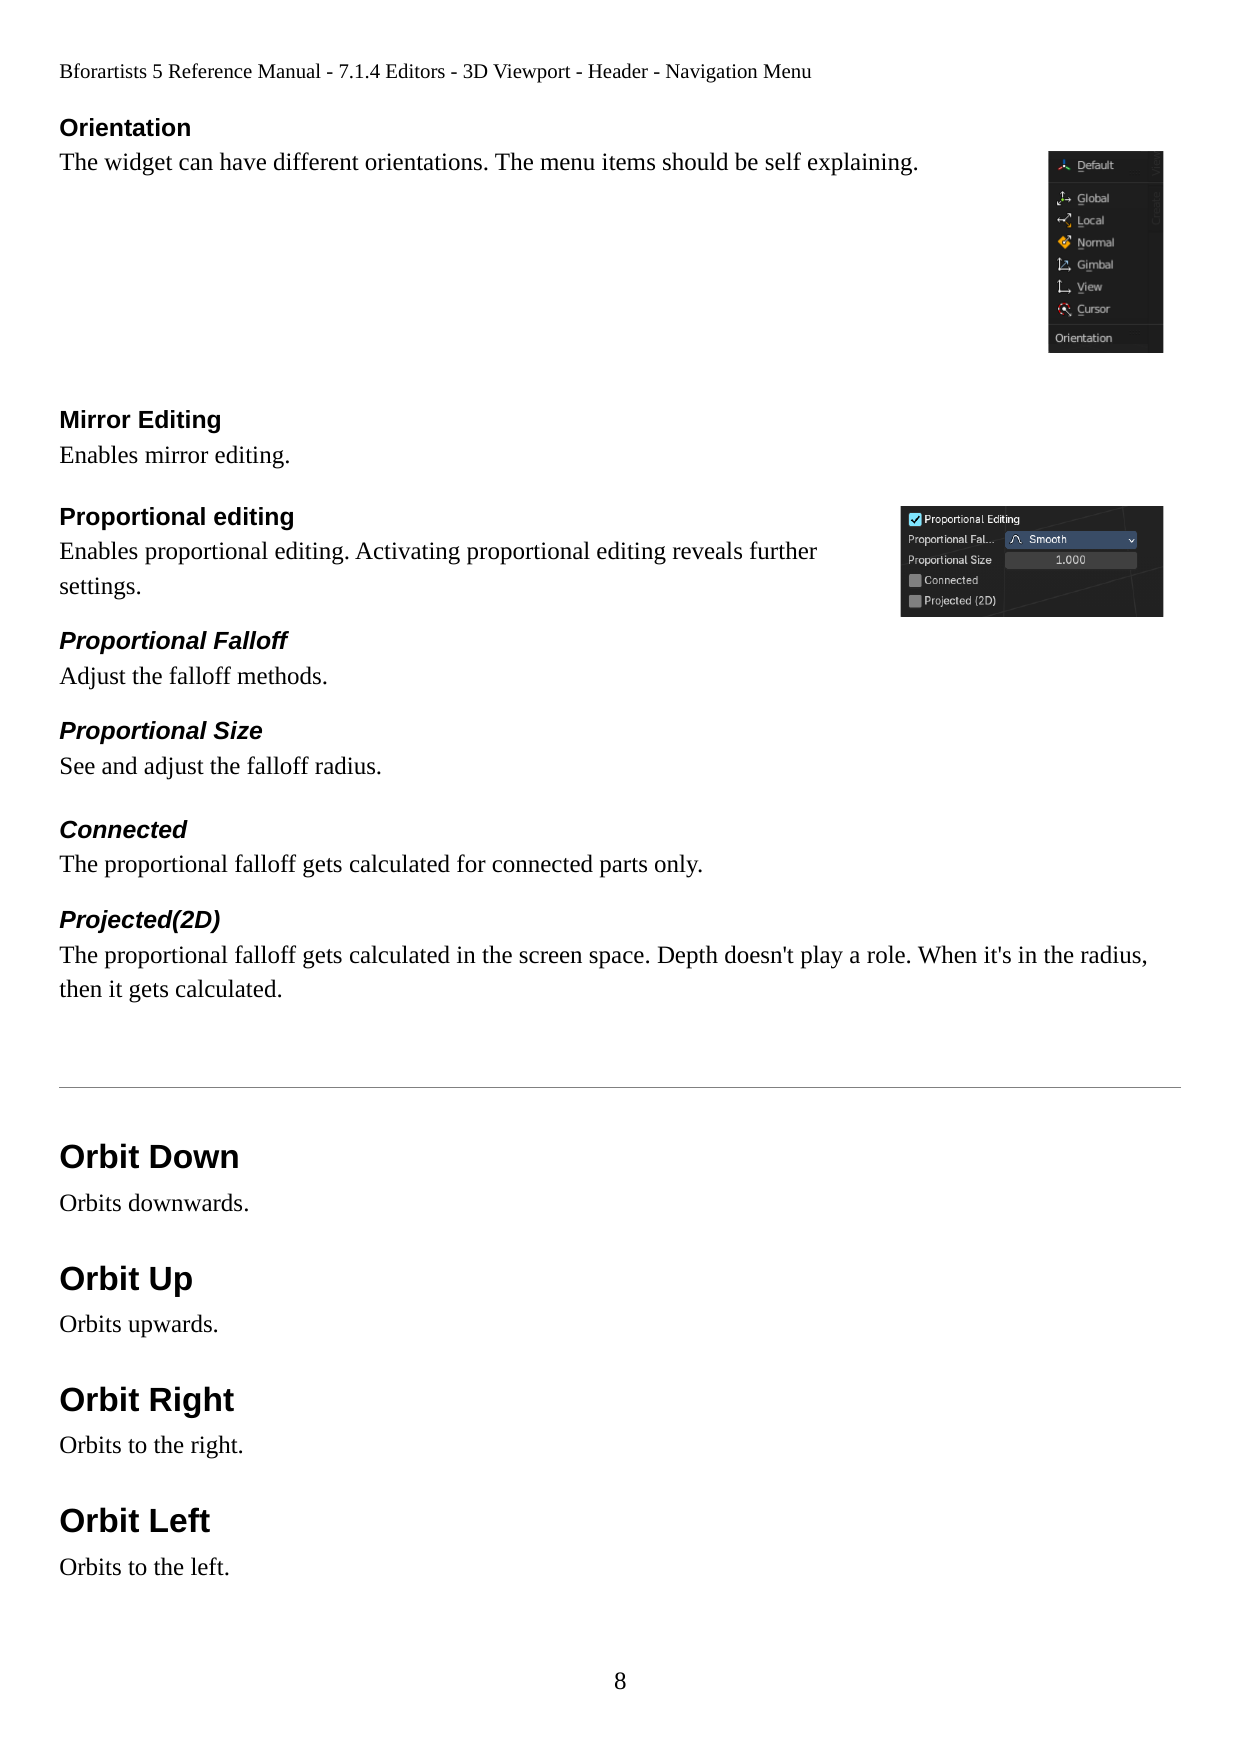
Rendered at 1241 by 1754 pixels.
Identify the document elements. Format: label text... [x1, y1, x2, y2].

subtitle Proportional Size [59, 716, 1181, 745]
text Enables proportional editing. Activating proportional editing reveals further settings. [59, 536, 900, 599]
text Enables mirror editing. [59, 440, 1181, 469]
subtitle Orbit Right [59, 1379, 1181, 1418]
picture [1048, 151, 1164, 353]
subtitle Projected(2D) [59, 905, 1181, 933]
text Adjust the falloff methods. [59, 661, 1181, 690]
subtitle Orbit Left [59, 1500, 1181, 1539]
subtitle Proportional editing [59, 502, 1181, 530]
text See and adjust the falloff radius. [59, 751, 1181, 780]
text The proportional falloff gets calculated for connected parts only. [59, 849, 1181, 878]
picture [900, 506, 1164, 617]
subtitle Proportional Falloff [59, 626, 1181, 655]
subtitle Orbit Down [59, 1137, 1181, 1176]
text Orbits to the right. [59, 1431, 1181, 1459]
subtitle Mirror Editing [59, 405, 1181, 434]
text Orbits upwards. [59, 1309, 1181, 1338]
text Orbits to the left. [59, 1552, 1181, 1580]
subtitle Orbit Up [59, 1258, 1181, 1297]
text The proportional falloff gets calculated in the screen space. Depth doesn't play a role. When it's in the radius, then it gets calculated. [59, 940, 1181, 1003]
subtitle Connected [59, 815, 1181, 843]
text Orbits downwards. [59, 1188, 1181, 1217]
text The widget can have different orientations. The menu items should be self explaining. [59, 147, 1181, 176]
subtitle Orientation [59, 113, 1181, 141]
